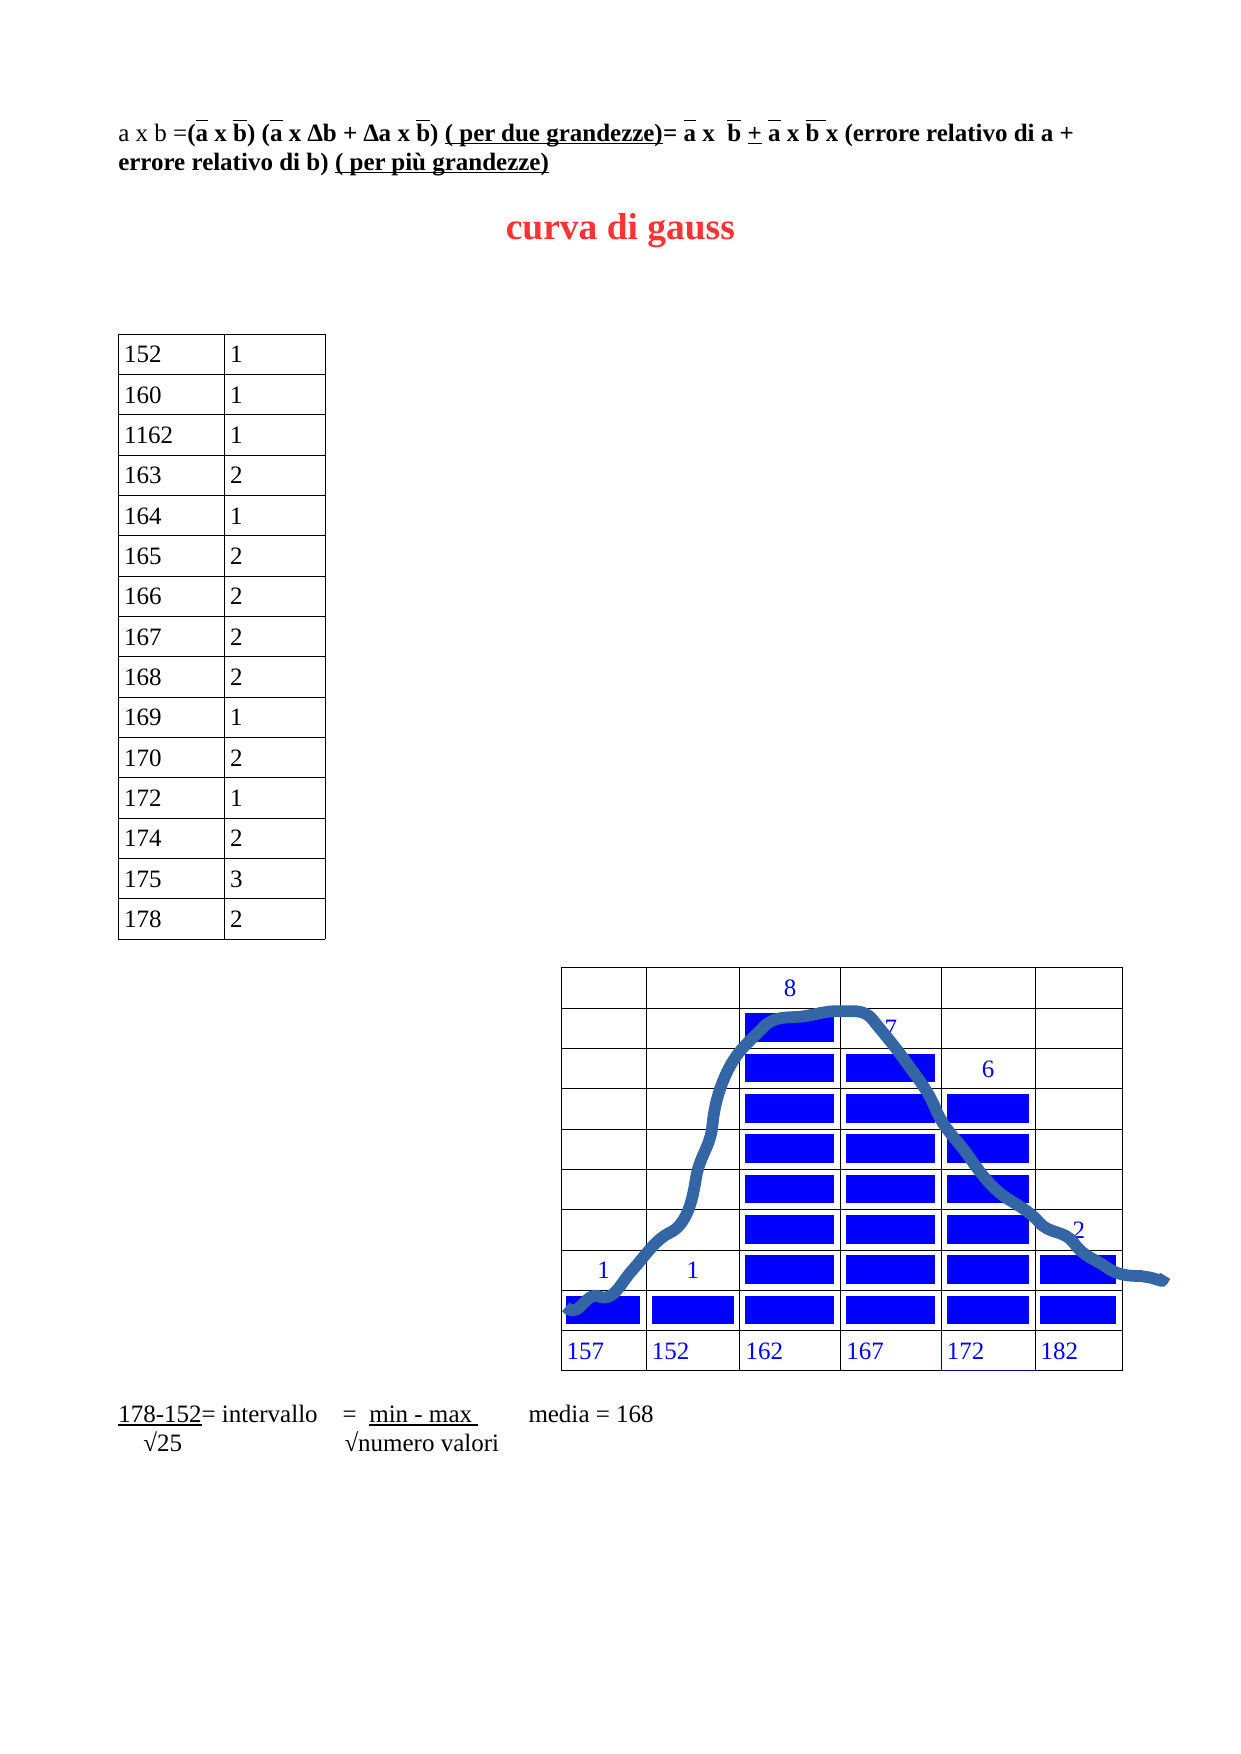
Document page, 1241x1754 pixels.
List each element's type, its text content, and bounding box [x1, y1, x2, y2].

table_cell [647, 1130, 705, 1169]
table_cell 174 [119, 819, 224, 858]
table_cell [942, 1170, 1011, 1209]
table_cell [942, 1134, 969, 1169]
table_header [647, 968, 739, 1008]
table_cell [562, 1210, 646, 1249]
table_cell 170 [119, 738, 224, 777]
table_cell [647, 1210, 681, 1242]
table_cell [1036, 1049, 1122, 1088]
table_cell [647, 1291, 739, 1330]
text √25 √numero valori [118, 1428, 1122, 1457]
table_cell [562, 1130, 646, 1169]
table_cell 1 [225, 415, 325, 455]
table_cell [660, 1210, 739, 1249]
table_cell 168 [119, 657, 224, 697]
table_cell [841, 1049, 916, 1088]
table_cell [740, 1009, 805, 1041]
table_cell [905, 1049, 941, 1088]
table_cell 152 [647, 1331, 739, 1370]
table_cell [841, 1251, 941, 1290]
table_cell [562, 1009, 646, 1048]
table_cell [647, 1170, 691, 1209]
table_cell 2 [225, 536, 325, 576]
table_cell 2 [225, 819, 325, 858]
table_cell [562, 1089, 646, 1128]
table_cell 157 [562, 1331, 646, 1370]
table_cell [841, 1130, 941, 1169]
table_cell [942, 1089, 1035, 1128]
text curva di gauss [118, 204, 1122, 247]
table_header [841, 968, 941, 1008]
table_cell [740, 1170, 840, 1209]
table_cell [1036, 1089, 1122, 1128]
table_cell [1036, 1170, 1122, 1209]
table_cell 1 [225, 698, 325, 737]
table_cell [647, 1009, 739, 1048]
table_cell [841, 1018, 887, 1048]
table_cell 2 [225, 617, 325, 656]
table_cell [942, 1251, 1035, 1290]
table_cell 2 [225, 738, 325, 777]
table_header [1036, 968, 1122, 1008]
table_cell [933, 1089, 941, 1104]
text 178-152= intervallo = min - max media = 168 [118, 1399, 1122, 1428]
table_cell [942, 1291, 1035, 1330]
table_cell [841, 1170, 941, 1209]
table_cell [740, 1210, 840, 1249]
table_cell 7 [871, 1009, 941, 1048]
table_cell [841, 1089, 938, 1128]
table_cell 1 [562, 1251, 639, 1290]
table_header [562, 968, 646, 1008]
table_cell [719, 1089, 739, 1128]
table_cell 1162 [119, 415, 224, 455]
table_cell [942, 1210, 1035, 1249]
table_cell 162 [740, 1331, 840, 1370]
table_cell [841, 1291, 941, 1330]
table_cell 6 [942, 1049, 1035, 1088]
table_cell 1 [647, 1251, 739, 1290]
table_cell [562, 1170, 646, 1209]
table_cell 1 [225, 778, 325, 817]
table_cell 178 [119, 899, 224, 938]
table_cell [562, 1291, 587, 1310]
table_cell [728, 1065, 739, 1088]
table_cell [696, 1170, 739, 1209]
table_cell 182 [1036, 1331, 1122, 1370]
table_header 8 [740, 968, 840, 1008]
table_cell [1036, 1130, 1122, 1169]
table_header 152 [119, 335, 224, 374]
table_cell 2 [225, 456, 325, 495]
table_cell 2 [225, 657, 325, 697]
table_cell [705, 1130, 739, 1169]
table_cell 172 [119, 778, 224, 817]
table_cell [647, 1089, 713, 1128]
table_cell [562, 1291, 646, 1330]
table_cell [752, 1018, 840, 1048]
table_cell [562, 1049, 646, 1088]
table_cell 3 [225, 859, 325, 898]
table_cell [1093, 1251, 1122, 1267]
table_cell [957, 1130, 1035, 1169]
table_cell 160 [119, 375, 224, 414]
table_cell [647, 1049, 733, 1088]
table_cell 2 [225, 577, 325, 616]
table_header 1 [225, 335, 325, 374]
table_cell 166 [119, 577, 224, 616]
table_cell 164 [119, 496, 224, 535]
table_cell 163 [119, 456, 224, 495]
table_cell [740, 1291, 840, 1330]
table_header [942, 968, 1035, 1008]
table_cell [740, 1049, 840, 1088]
table_cell [740, 1089, 840, 1128]
table_cell 165 [119, 536, 224, 576]
table_cell [740, 1251, 840, 1290]
text a x b =(a x b) (a x ∆b + ∆a x b) ( per due grandezze)= a x b + a x b x (errore relativo di a + errore relativo di b) ( per più grandezze) [118, 118, 1122, 176]
table_cell 172 [942, 1331, 1035, 1370]
table_cell [626, 1265, 646, 1290]
table_cell 167 [841, 1331, 941, 1370]
table_cell [1036, 1291, 1122, 1330]
table_cell 2 [225, 899, 325, 938]
table_cell 167 [119, 617, 224, 656]
table_cell [987, 1170, 1035, 1209]
table_cell 2 [1037, 1210, 1122, 1249]
table_cell 175 [119, 859, 224, 898]
table_cell 1 [225, 375, 325, 414]
table_cell [942, 1009, 1035, 1048]
table_cell 1 [225, 496, 325, 535]
table_cell [841, 1210, 941, 1249]
table_cell [740, 1130, 840, 1169]
table_cell [1036, 1229, 1070, 1249]
table_cell [1036, 1251, 1122, 1290]
table_cell [1036, 1009, 1122, 1048]
table_cell 169 [119, 698, 224, 737]
